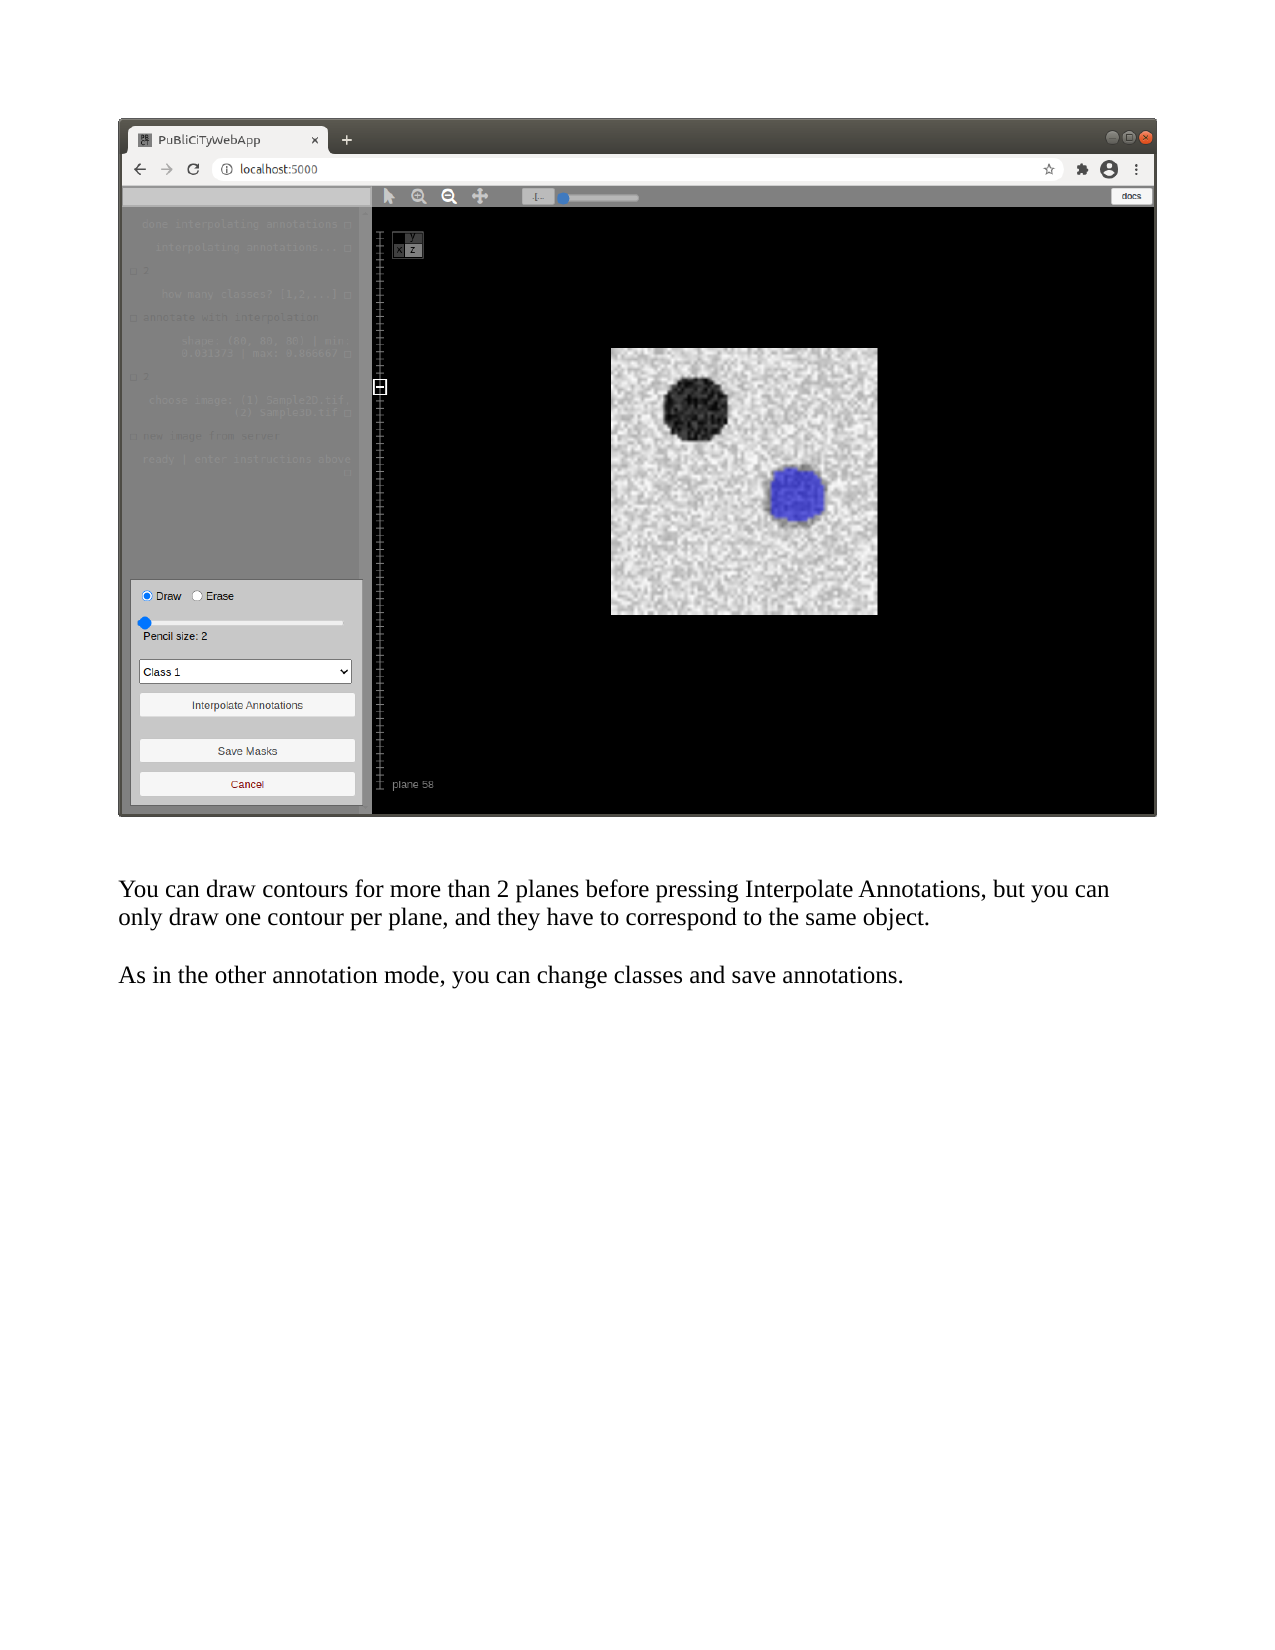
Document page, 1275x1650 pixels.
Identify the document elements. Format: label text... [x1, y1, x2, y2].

text As in the other annotation mode, you can change classes and save annotations. [118, 960, 1157, 989]
text You can draw contours for more than 2 planes before pressing Interpolate Annotations, but you can only draw one contour per plane, and they have to correspond to the same object. [118, 874, 1157, 931]
picture [118, 118, 1157, 817]
